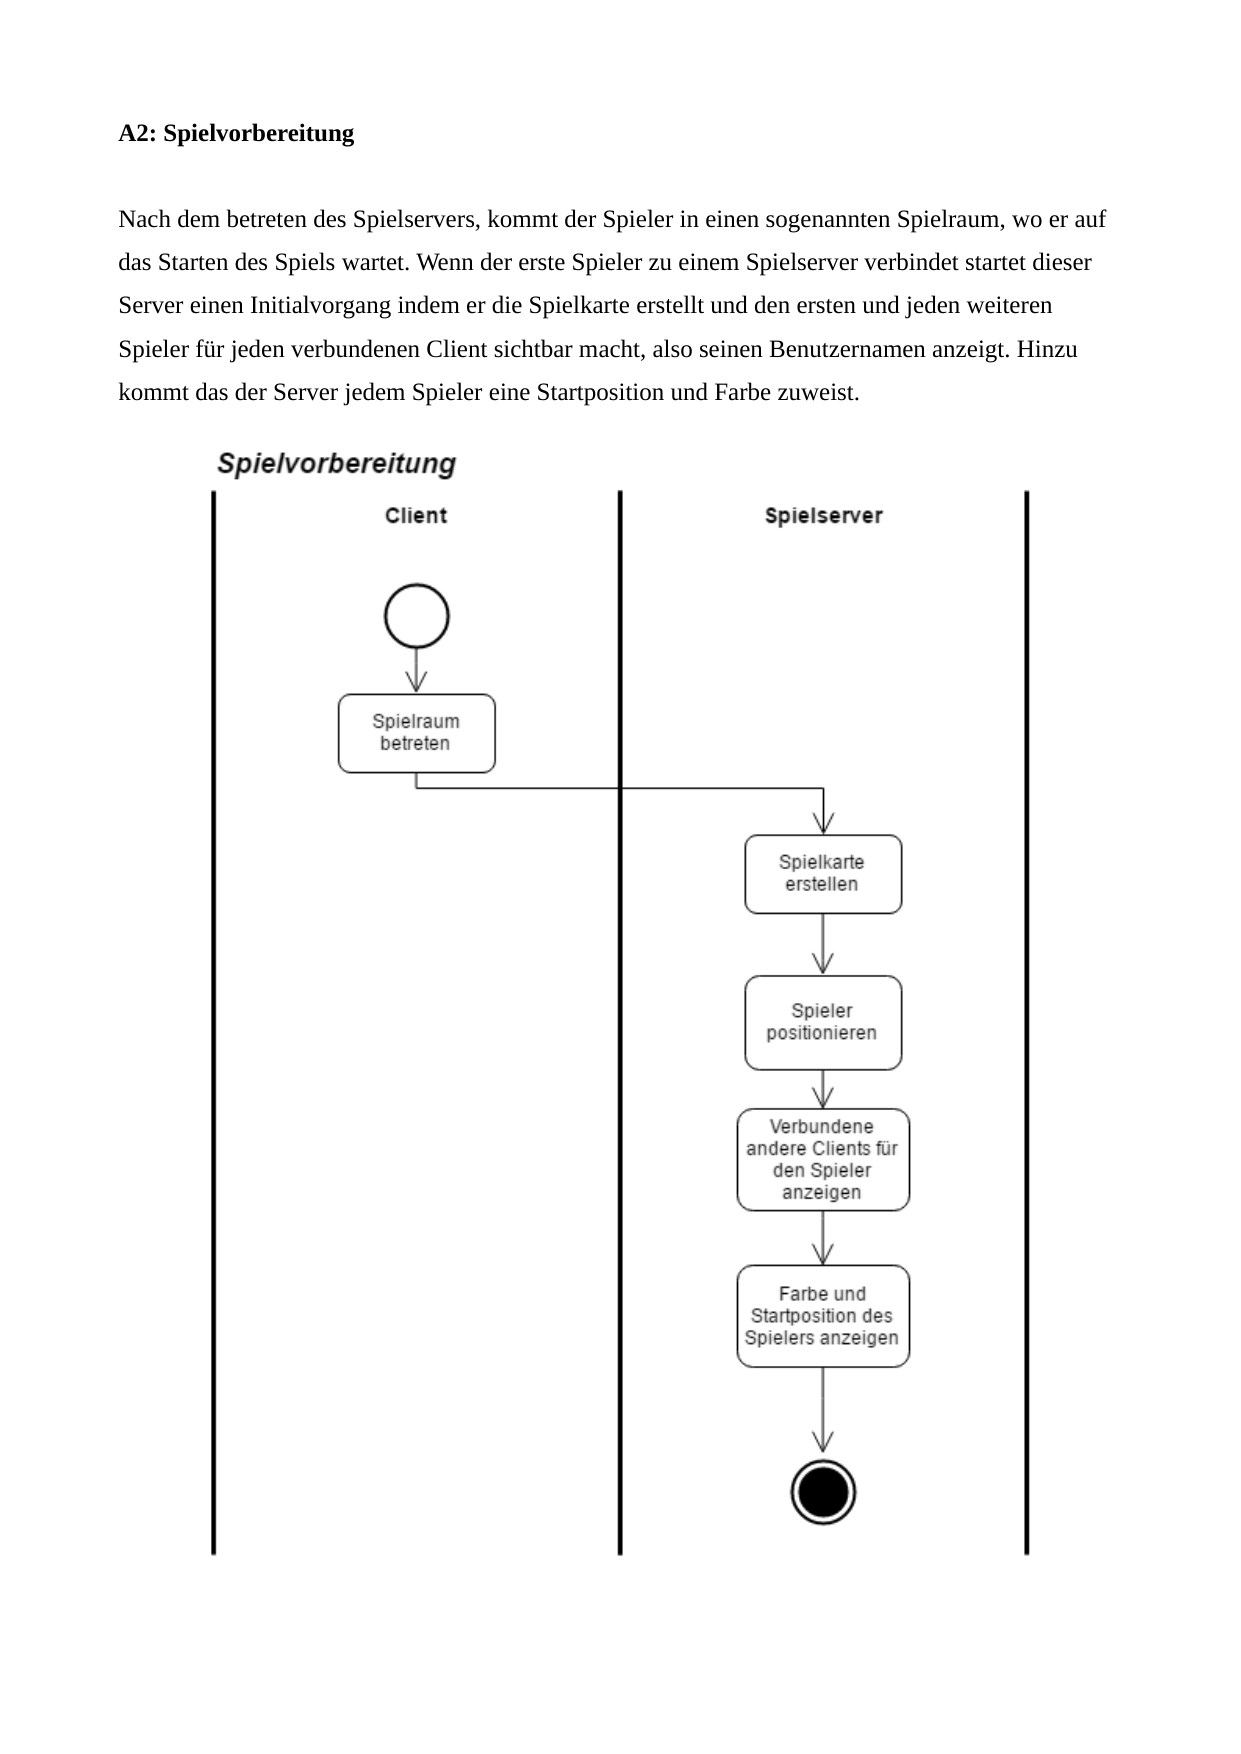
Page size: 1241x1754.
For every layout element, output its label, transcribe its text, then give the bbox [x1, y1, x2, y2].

text Nach dem betreten des Spielservers, kommt der Spieler in einen sogenannten Spielraum, wo er auf das Starten des Spiels wartet. Wenn der erste Spieler zu einem Spielserver verbindet startet dieser Server einen Initialvorgang indem er die Spielkarte erstellt und den ersten und jeden weiteren Spieler für jeden verbundenen Client sichtbar macht, also seinen Benutzernamen anzeigt. Hinzu kommt das der Server jedem Spieler eine Startposition und Farbe zuweist. [118, 204, 1122, 406]
text A2: Spielvorbereitung [118, 118, 1122, 147]
